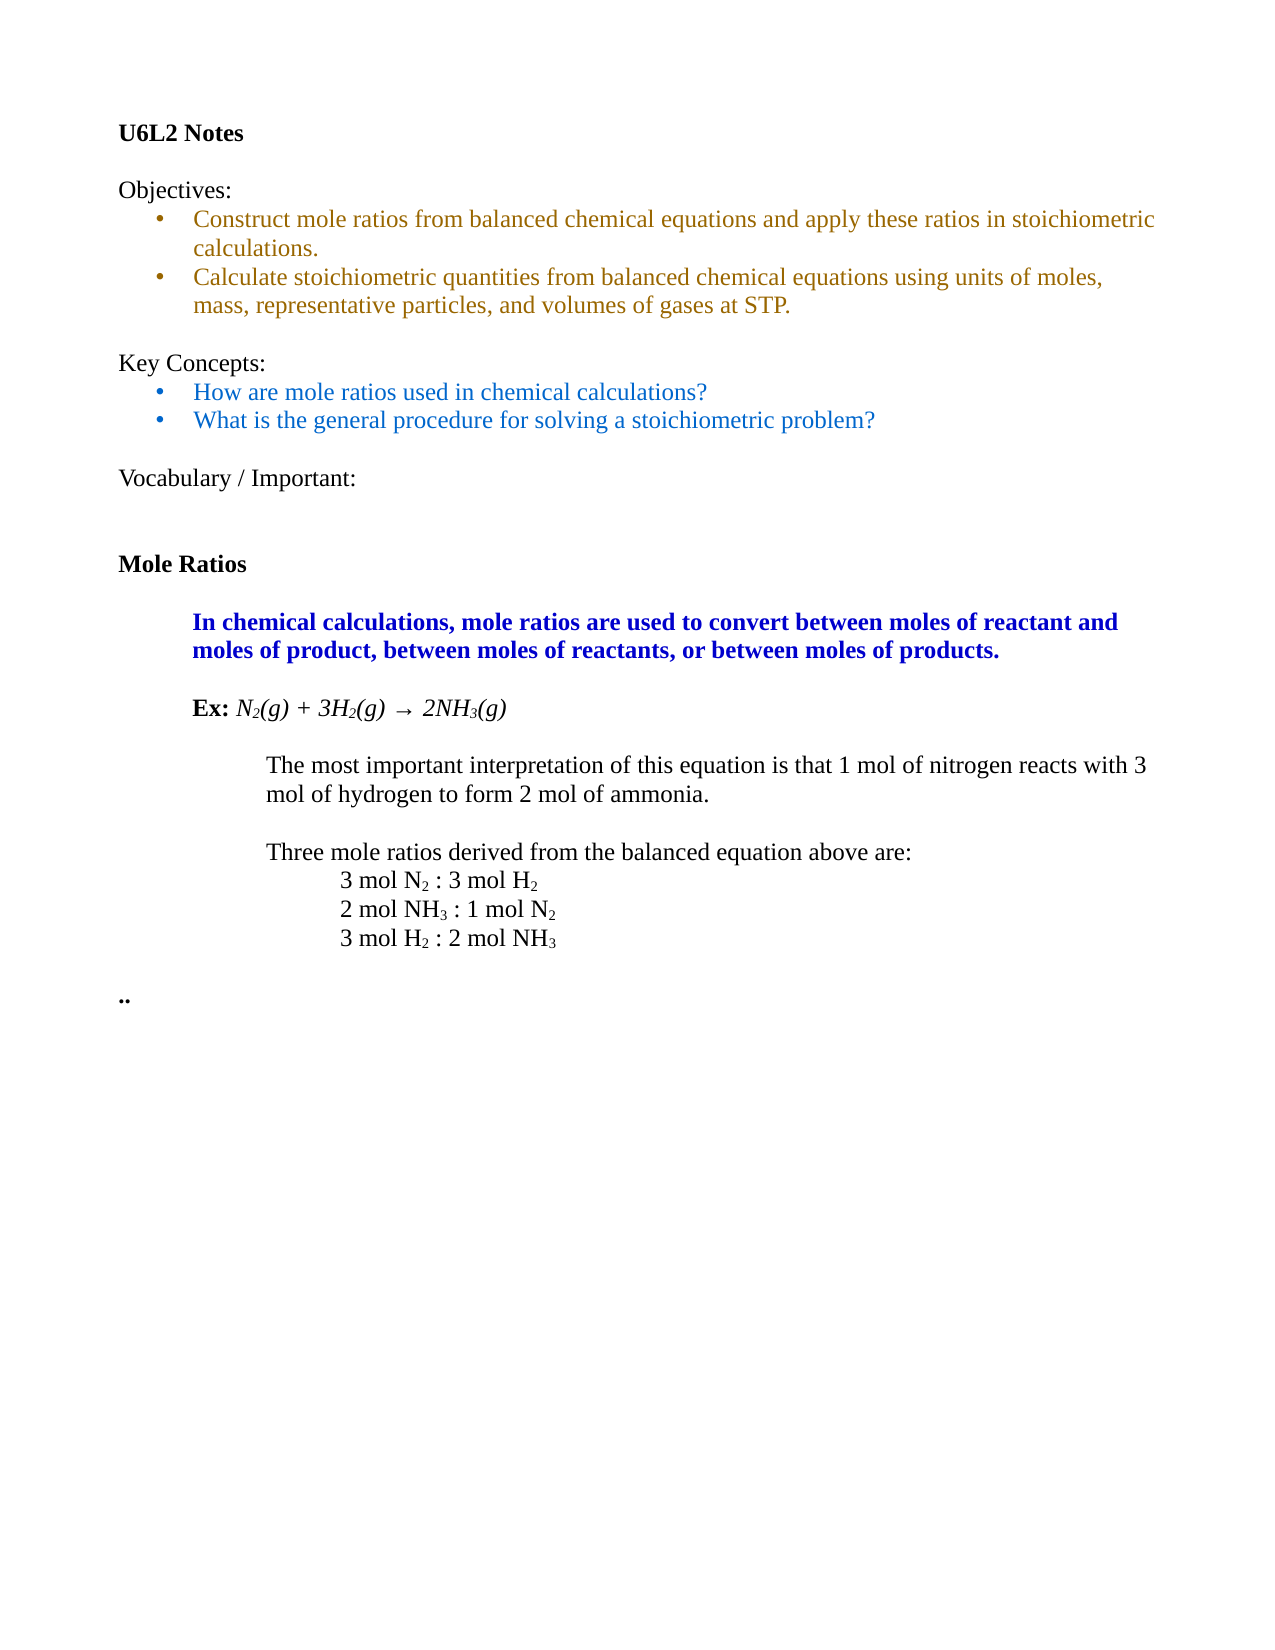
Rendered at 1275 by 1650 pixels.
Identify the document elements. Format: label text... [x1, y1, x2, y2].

text In chemical calculations, mole ratios are used to convert between moles of reactant and moles of product, between moles of reactants, or between moles of products. [118, 607, 1157, 664]
text U6L2 Notes [118, 118, 1157, 147]
text 3 mol H2 : 2 mol NH3 [118, 923, 1157, 952]
text Vocabulary / Important: [118, 463, 1157, 492]
text Three mole ratios derived from the balanced equation above are: [118, 837, 1157, 866]
text .. [118, 981, 1157, 1009]
list Calculate stoichiometric quantities from balanced chemical equations using units of moles, mass, representative particles, and volumes of gases at STP. [156, 262, 1157, 319]
text Ex: N2(g) + 3H2(g) → 2NH3(g) [118, 693, 1157, 722]
text Key Concepts: [118, 348, 1157, 377]
list How are mole ratios used in chemical calculations? [156, 377, 1157, 406]
text The most important interpretation of this equation is that 1 mol of nitrogen reacts with 3 mol of hydrogen to form 2 mol of ammonia. [118, 751, 1157, 808]
list What is the general procedure for solving a stoichiometric problem? [156, 406, 1157, 434]
text Objectives: [118, 176, 1157, 204]
text Mole Ratios [118, 549, 1157, 578]
list Construct mole ratios from balanced chemical equations and apply these ratios in stoichiometric calculations. [156, 204, 1157, 262]
text 2 mol NH3 : 1 mol N2 [118, 894, 1157, 923]
text 3 mol N2 : 3 mol H2 [118, 866, 1157, 894]
